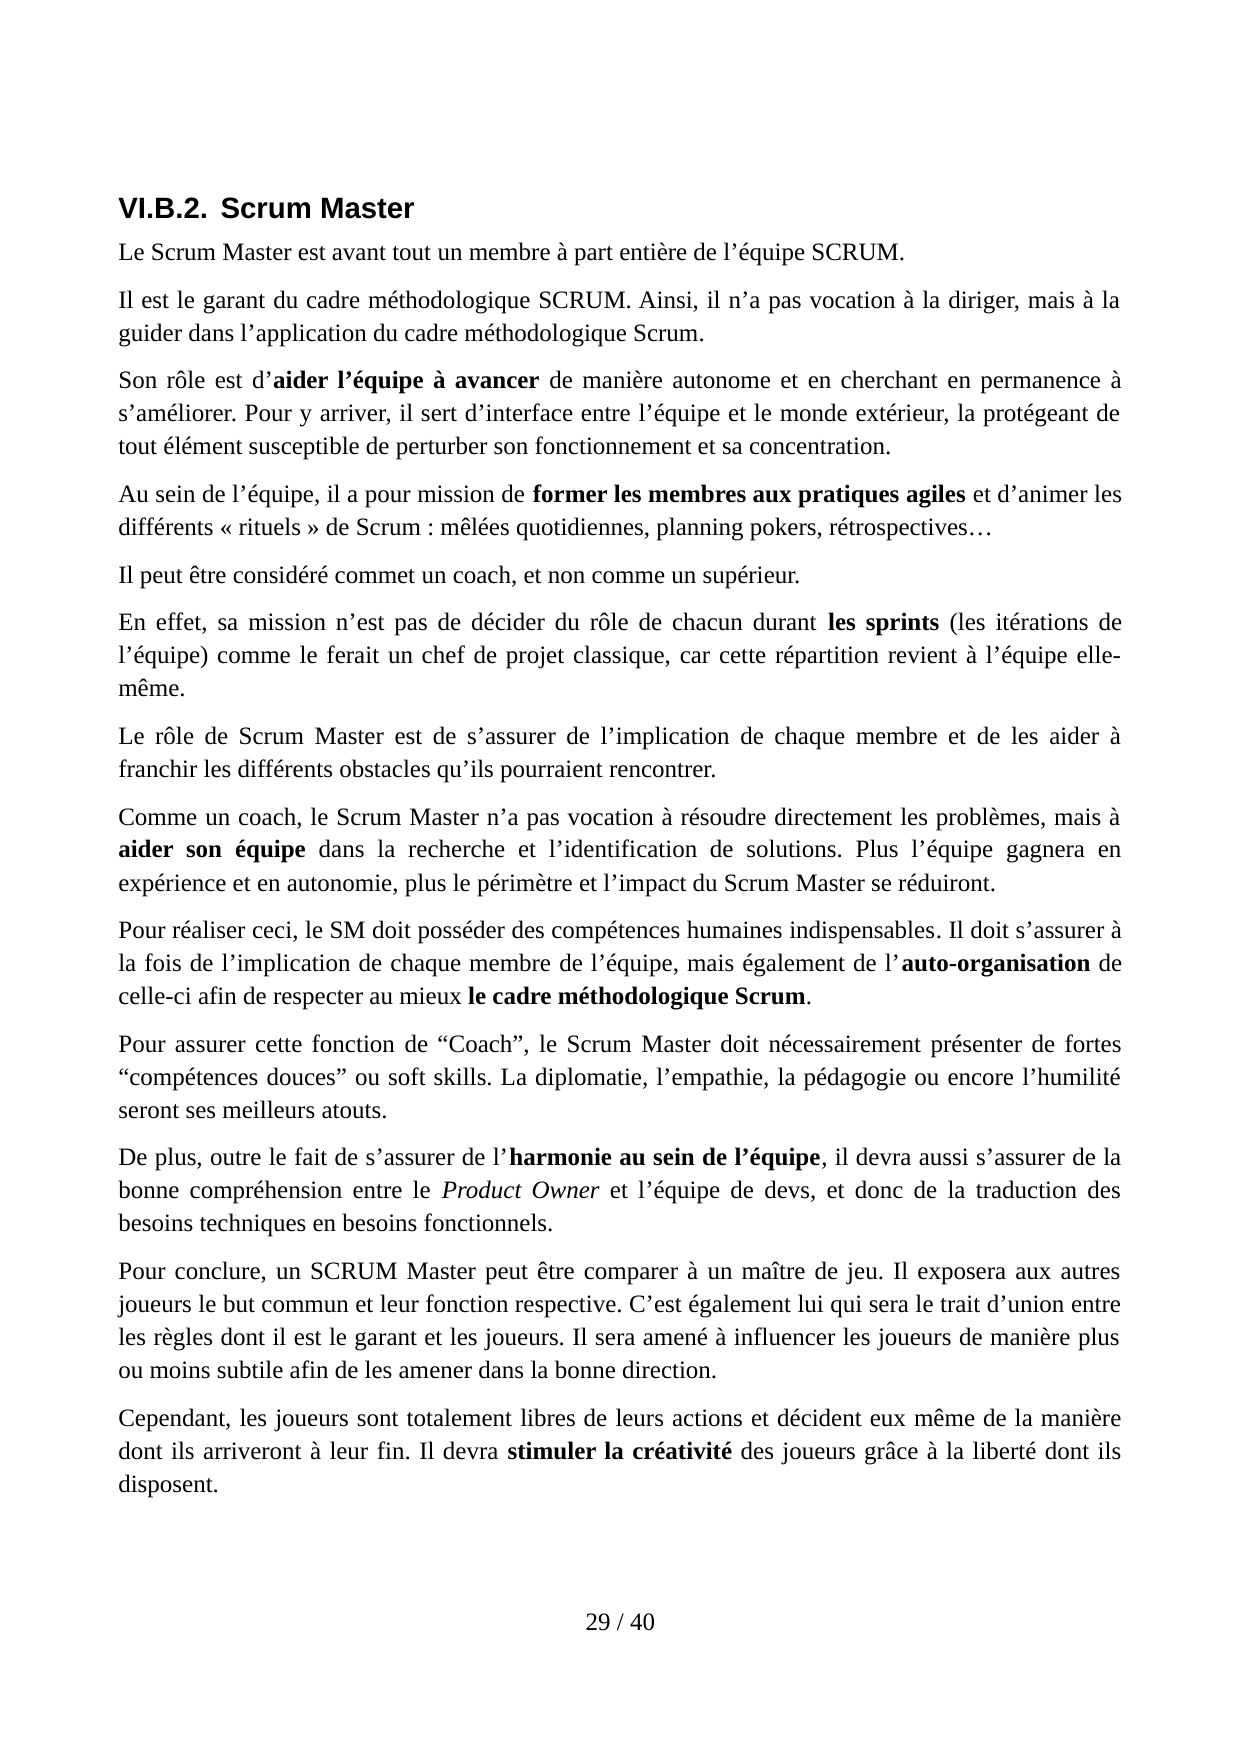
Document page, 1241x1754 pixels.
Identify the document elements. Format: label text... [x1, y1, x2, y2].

text Il peut être considéré commet un coach, et non comme un supérieur. [118, 560, 1122, 588]
text En effet, sa mission n’est pas de décider du rôle de chacun durant les sprints (les itérations de l’équipe) comme le ferait un chef de projet classique, car cette répartition revient à l’équipe elle-même. [118, 607, 1122, 702]
text De plus, outre le fait de s’assurer de l’harmonie au sein de l’équipe, il devra aussi s’assurer de la bonne compréhension entre le Product Owner et l’équipe de devs, et donc de la traduction des besoins techniques en besoins fonctionnels. [118, 1142, 1122, 1237]
text Il est le garant du cadre méthodologique SCRUM. Ainsi, il n’a pas vocation à la diriger, mais à la guider dans l’application du cadre méthodologique Scrum. [118, 285, 1122, 347]
text Le Scrum Master est avant tout un membre à part entière de l’équipe SCRUM. [118, 237, 1122, 266]
text Pour assurer cette fonction de “Coach”, le Scrum Master doit nécessairement présenter de fortes “compétences douces” ou soft skills. La diplomatie, l’empathie, la pédagogie ou encore l’humilité seront ses meilleurs atouts. [118, 1029, 1122, 1124]
text Cependant, les joueurs sont totalement libres de leurs actions et décident eux même de la manière dont ils arriveront à leur fin. Il devra stimuler la créativité des joueurs grâce à la liberté dont ils disposent. [118, 1403, 1122, 1498]
text Le rôle de Scrum Master est de s’assurer de l’implication de chaque membre et de les aider à franchir les différents obstacles qu’ils pourraient rencontrer. [118, 721, 1122, 783]
text Pour conclure, un SCRUM Master peut être comparer à un maître de jeu. Il exposera aux autres joueurs le but commun et leur fonction respective. C’est également lui qui sera le trait d’union entre les règles dont il est le garant et les joueurs. Il sera amené à influencer les joueurs de manière plus ou moins subtile afin de les amener dans la bonne direction. [118, 1256, 1122, 1384]
text Comme un coach, le Scrum Master n’a pas vocation à résoudre directement les problèmes, mais à aider son équipe dans la recherche et l’identification de solutions. Plus l’équipe gagnera en expérience et en autonomie, plus le périmètre et l’impact du Scrum Master se réduiront. [118, 802, 1122, 896]
text Son rôle est d’aider l’équipe à avancer de manière autonome et en cherchant en permanence à s’améliorer. Pour y arriver, il sert d’interface entre l’équipe et le monde extérieur, la protégeant de tout élément susceptible de perturber son fonctionnement et sa concentration. [118, 365, 1122, 460]
text Au sein de l’équipe, il a pour mission de former les membres aux pratiques agiles et d’animer les différents « rituels » de Scrum : mêlées quotidiennes, planning pokers, rétrospectives… [118, 479, 1122, 541]
text Pour réaliser ceci, le SM doit posséder des compétences humaines indispensables. Il doit s’assurer à la fois de l’implication de chaque membre de l’équipe, mais également de l’auto-organisation de celle-ci afin de respecter au mieux le cadre méthodologique Scrum. [118, 915, 1122, 1010]
subtitle Scrum Master [118, 191, 1122, 225]
